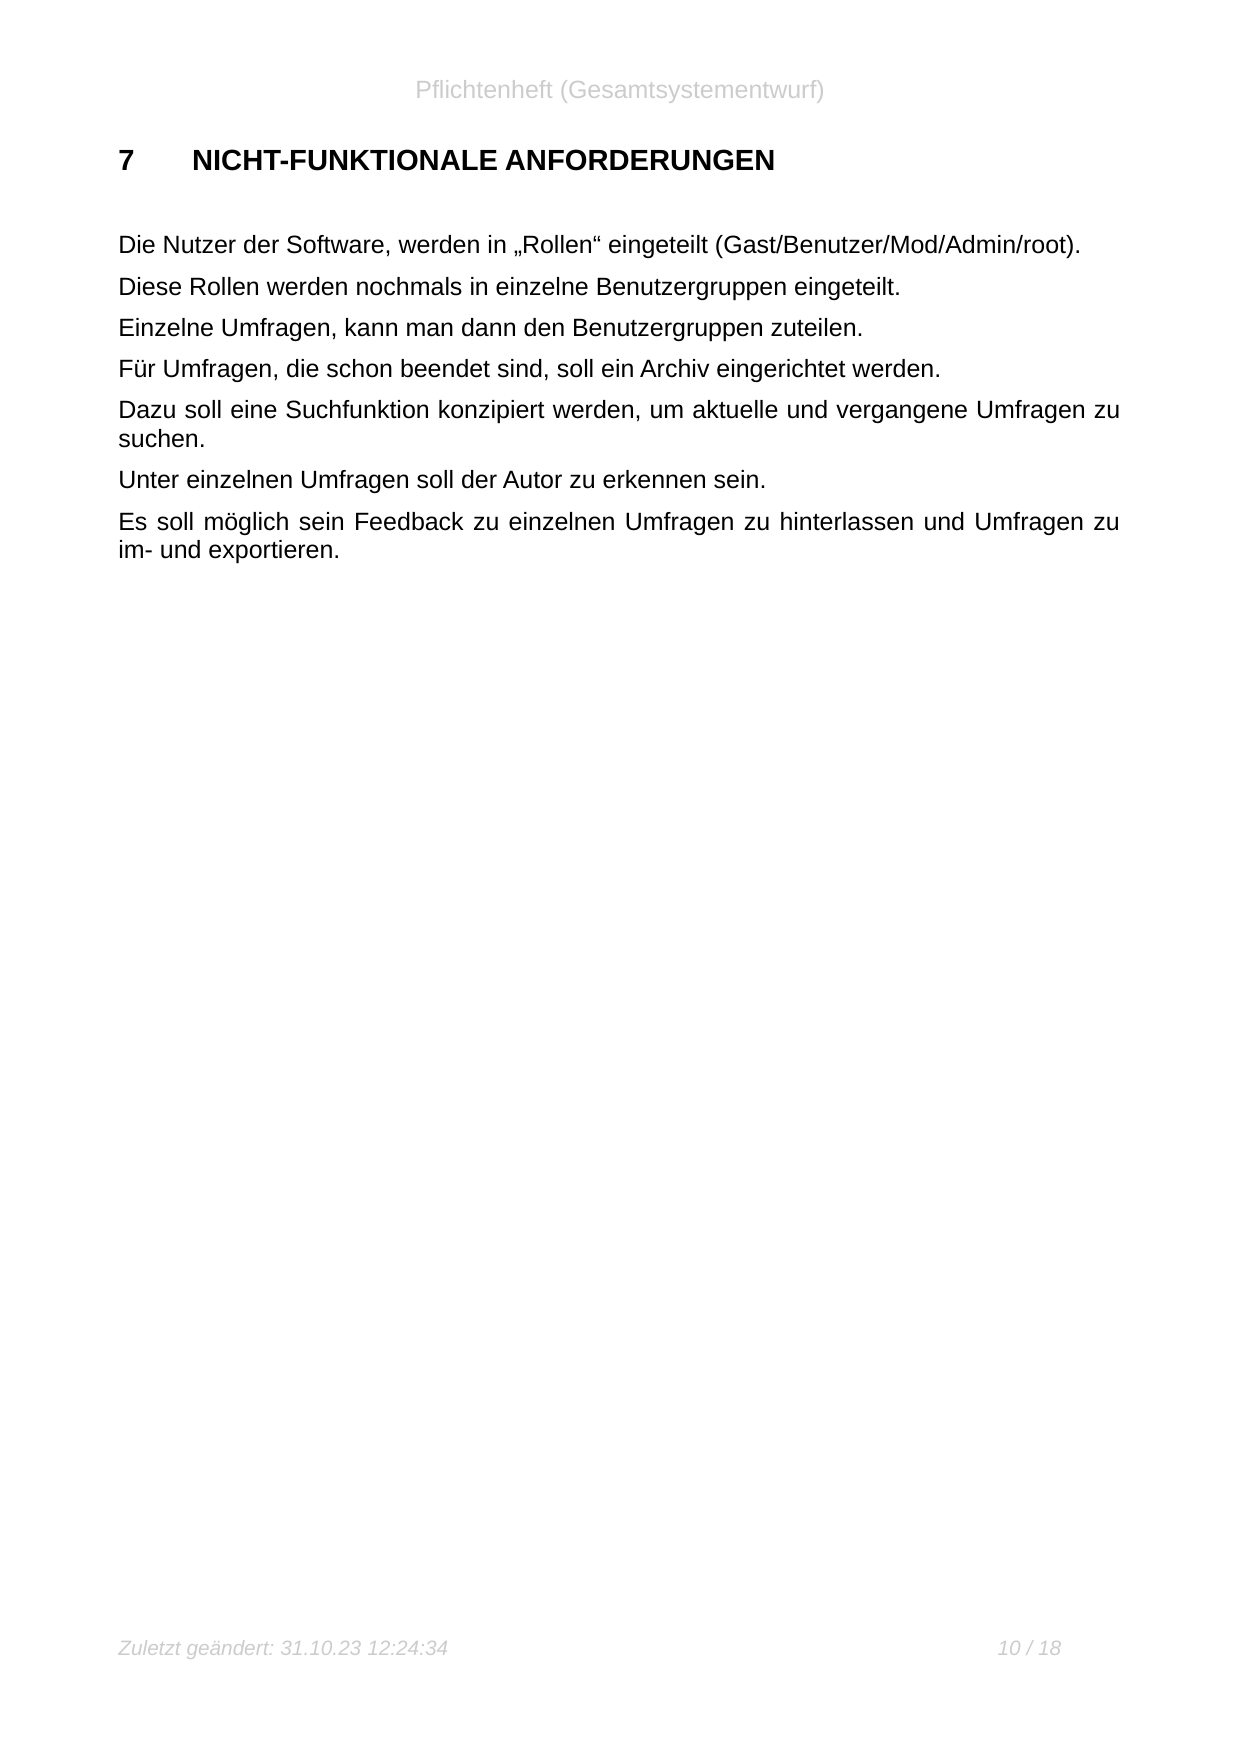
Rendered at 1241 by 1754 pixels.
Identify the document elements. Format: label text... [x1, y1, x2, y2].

text Die Nutzer der Software, werden in „Rollen“ eingeteilt (Gast/Benutzer/Mod/Admin/root). [118, 230, 1122, 259]
text Dazu soll eine Suchfunktion konzipiert werden, um aktuelle und vergangene Umfragen zu suchen. [118, 395, 1122, 453]
text Einzelne Umfragen, kann man dann den Benutzergruppen zuteilen. [118, 313, 1122, 342]
text Für Umfragen, die schon beendet sind, soll ein Archiv eingerichtet werden. [118, 354, 1122, 383]
subtitle Nicht-funktionale Anforderungen [118, 143, 1122, 177]
text Es soll möglich sein Feedback zu einzelnen Umfragen zu hinterlassen und Umfragen zu im- und exportieren. [118, 507, 1122, 564]
text Diese Rollen werden nochmals in einzelne Benutzergruppen eingeteilt. [118, 272, 1122, 300]
text Unter einzelnen Umfragen soll der Autor zu erkennen sein. [118, 465, 1122, 494]
